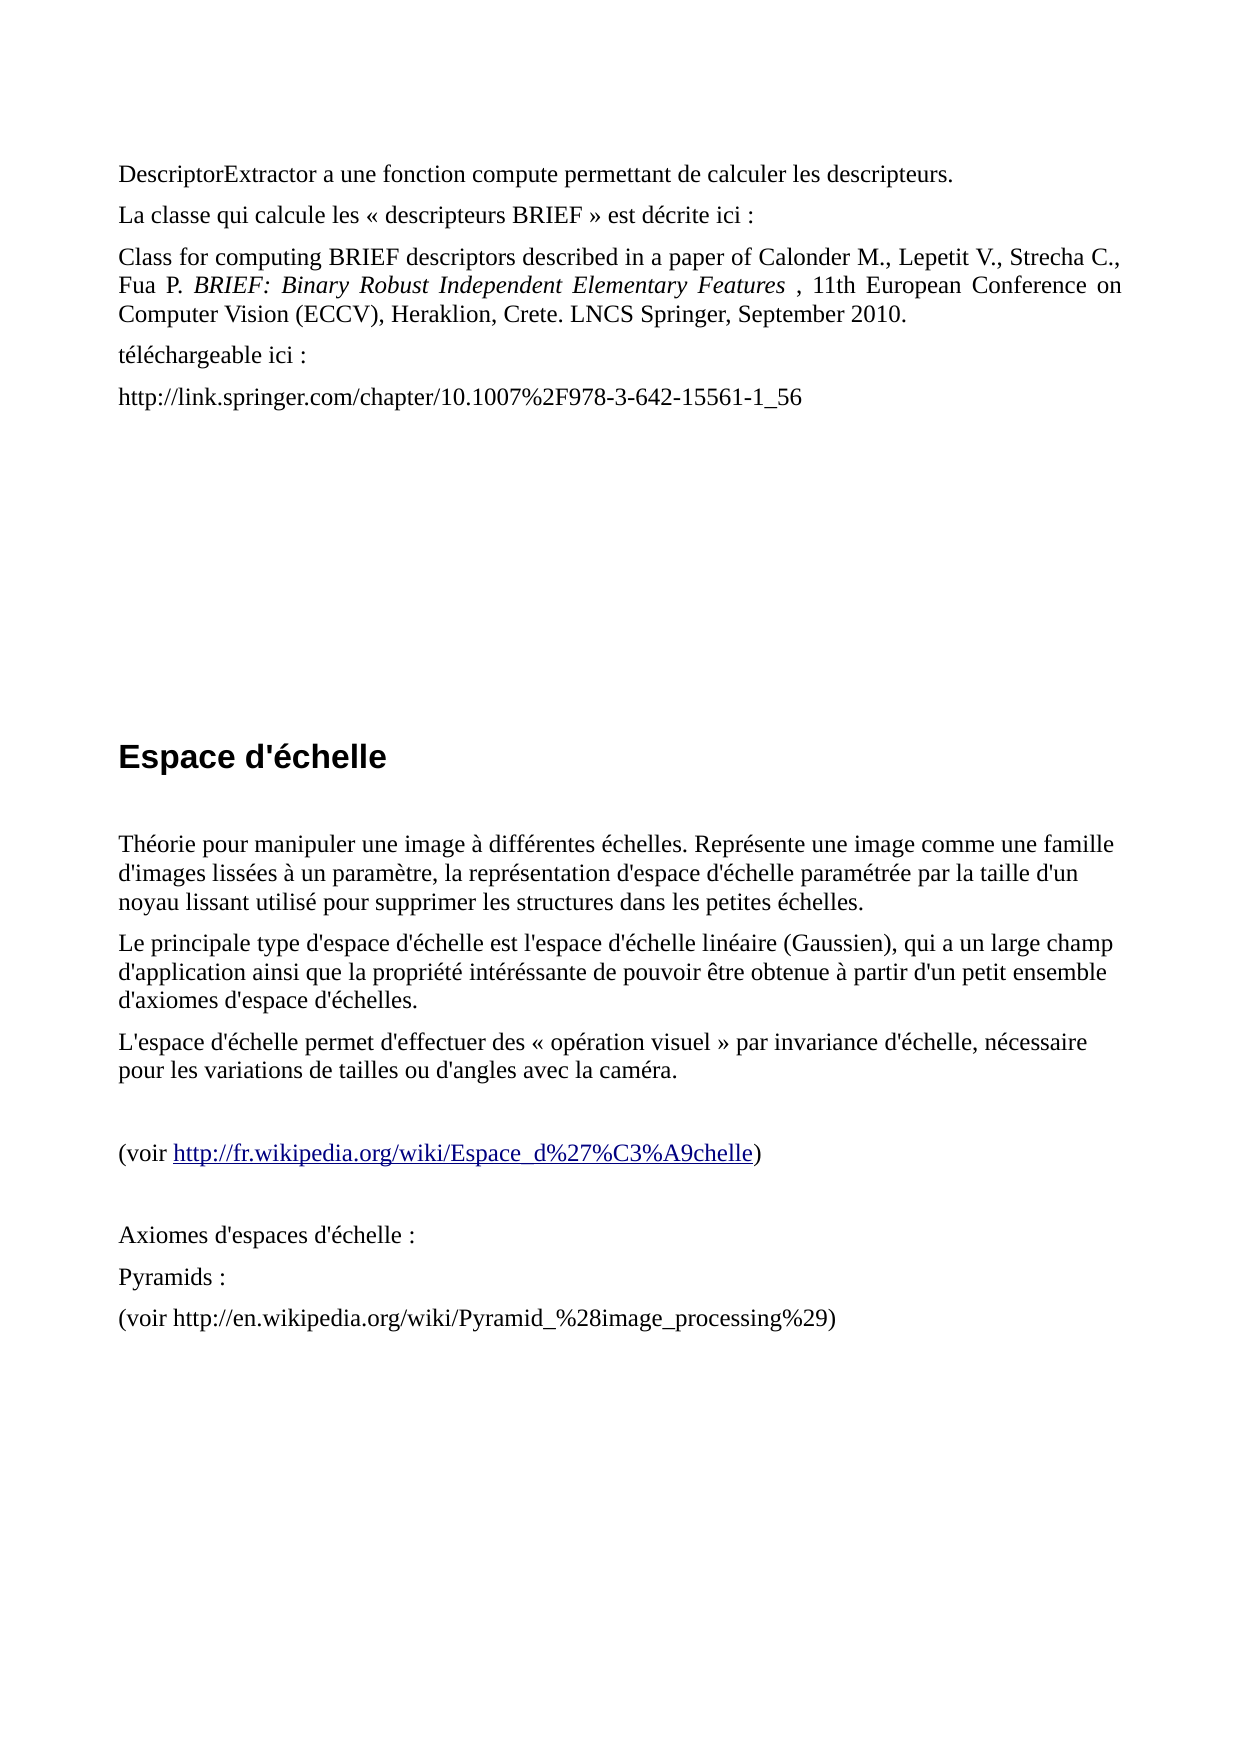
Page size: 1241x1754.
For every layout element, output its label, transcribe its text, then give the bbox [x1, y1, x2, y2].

text Le principale type d'espace d'échelle est l'espace d'échelle linéaire (Gaussien), qui a un large champ d'application ainsi que la propriété intéréssante de pouvoir être obtenue à partir d'un petit ensemble d'axiomes d'espace d'échelles. [118, 928, 1122, 1014]
text L'espace d'échelle permet d'effectuer des « opération visuel » par invariance d'échelle, nécessaire pour les variations de tailles ou d'angles avec la caméra. [118, 1027, 1122, 1084]
text Pyramids : [118, 1262, 1122, 1291]
text http://link.springer.com/chapter/10.1007%2F978-3-642-15561-1_56 [118, 382, 1122, 411]
text (voir http://en.wikipedia.org/wiki/Pyramid_%28image_processing%29) [118, 1303, 1122, 1332]
subtitle Espace d'échelle [118, 737, 1122, 776]
text Class for computing BRIEF descriptors described in a paper of Calonder M., Lepetit V., Strecha C., Fua P. BRIEF: Binary Robust Independent Elementary Features , 11th European Conference on Computer Vision (ECCV), Heraklion, Crete. LNCS Springer, September 2010. [118, 242, 1122, 328]
text La classe qui calcule les « descripteurs BRIEF » est décrite ici : [118, 201, 1122, 229]
text (voir http://fr.wikipedia.org/wiki/Espace_d%27%C3%A9chelle) [118, 1138, 1122, 1167]
text DescriptorExtractor a une fonction compute permettant de calculer les descripteurs. [118, 159, 1122, 188]
text Théorie pour manipuler une image à différentes échelles. Représente une image comme une famille d'images lissées à un paramètre, la représentation d'espace d'échelle paramétrée par la taille d'un noyau lissant utilisé pour supprimer les structures dans les petites échelles. [118, 829, 1122, 916]
text Axiomes d'espaces d'échelle : [118, 1221, 1122, 1249]
text téléchargeable ici : [118, 341, 1122, 369]
